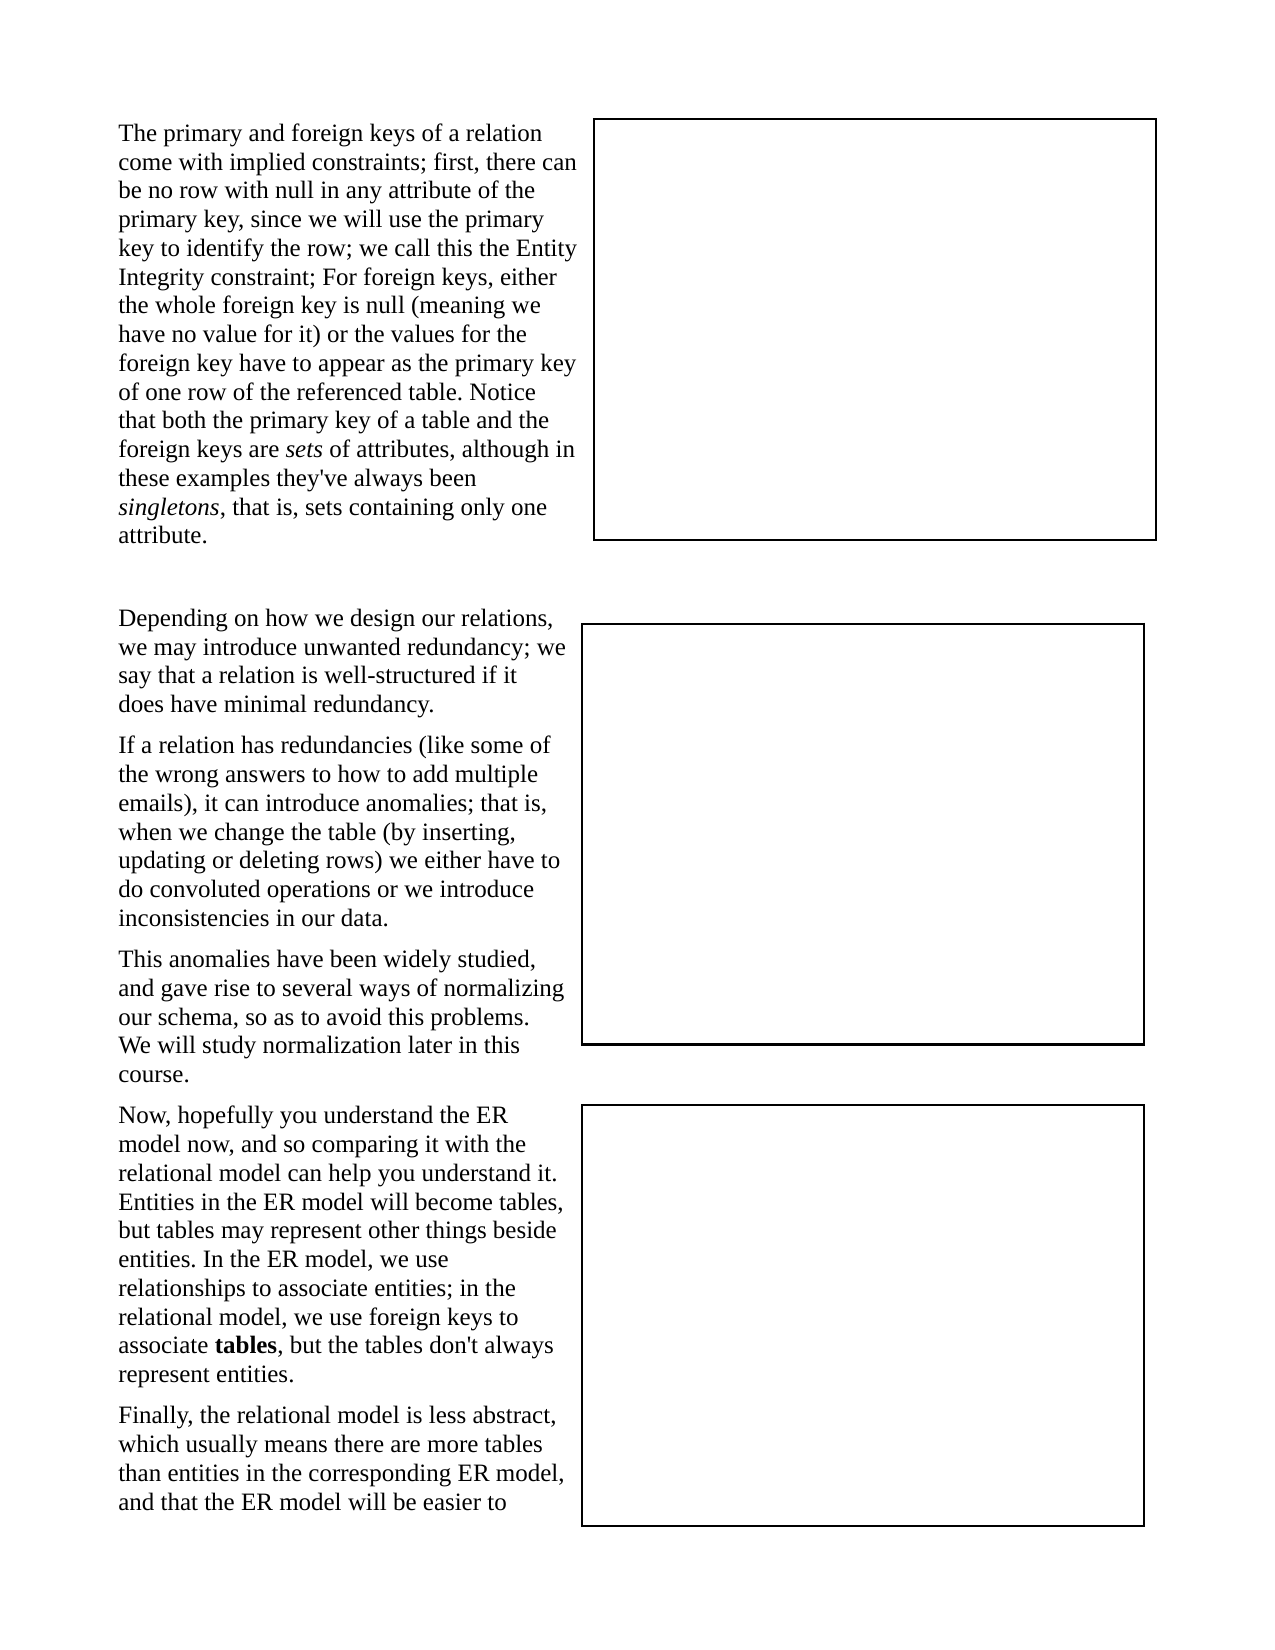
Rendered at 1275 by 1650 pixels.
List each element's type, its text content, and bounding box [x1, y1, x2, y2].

text Depending on how we design our relations, we may introduce unwanted redundancy; we say that a relation is well-structured if it does have minimal redundancy. [118, 603, 1157, 718]
text The primary and foreign keys of a relation come with implied constraints; first, there can be no row with null in any attribute of the primary key, since we will use the primary key to identify the row; we call this the Entity Integrity constraint; For foreign keys, either the whole foreign key is null (meaning we have no value for it) or the values for the foreign key have to appear as the primary key of one row of the referenced table. Notice that both the primary key of a table and the foreign keys are sets of attributes, although in these examples they've always been singletons, that is, sets containing only one attribute. [118, 118, 1157, 549]
text [583, 625, 1143, 1043]
text [583, 1106, 1143, 1525]
text Now, hopefully you understand the ER model now, and so comparing it with the relational model can help you understand it. Entities in the ER model will become tables, but tables may represent other things beside entities. In the ER model, we use relationships to associate entities; in the relational model, we use foreign keys to associate tables, but the tables don't always represent entities. [118, 1101, 1157, 1388]
text Finally, the relational model is less abstract, which usually means there are more tables than entities in the corresponding ER model, and that the ER model will be easier to [118, 1401, 581, 1516]
text This anomalies have been widely studied, and gave rise to several ways of normalizing our schema, so as to avoid this problems. We will study normalization later in this course. [118, 944, 1157, 1088]
text [586, 731, 1140, 932]
text [586, 1401, 1140, 1516]
text If a relation has redundancies (like some of the wrong answers to how to add multiple emails), it can introduce anomalies; that is, when we change the table (by inserting, updating or deleting rows) we either have to do convoluted operations or we introduce inconsistencies in our data. [118, 731, 581, 932]
